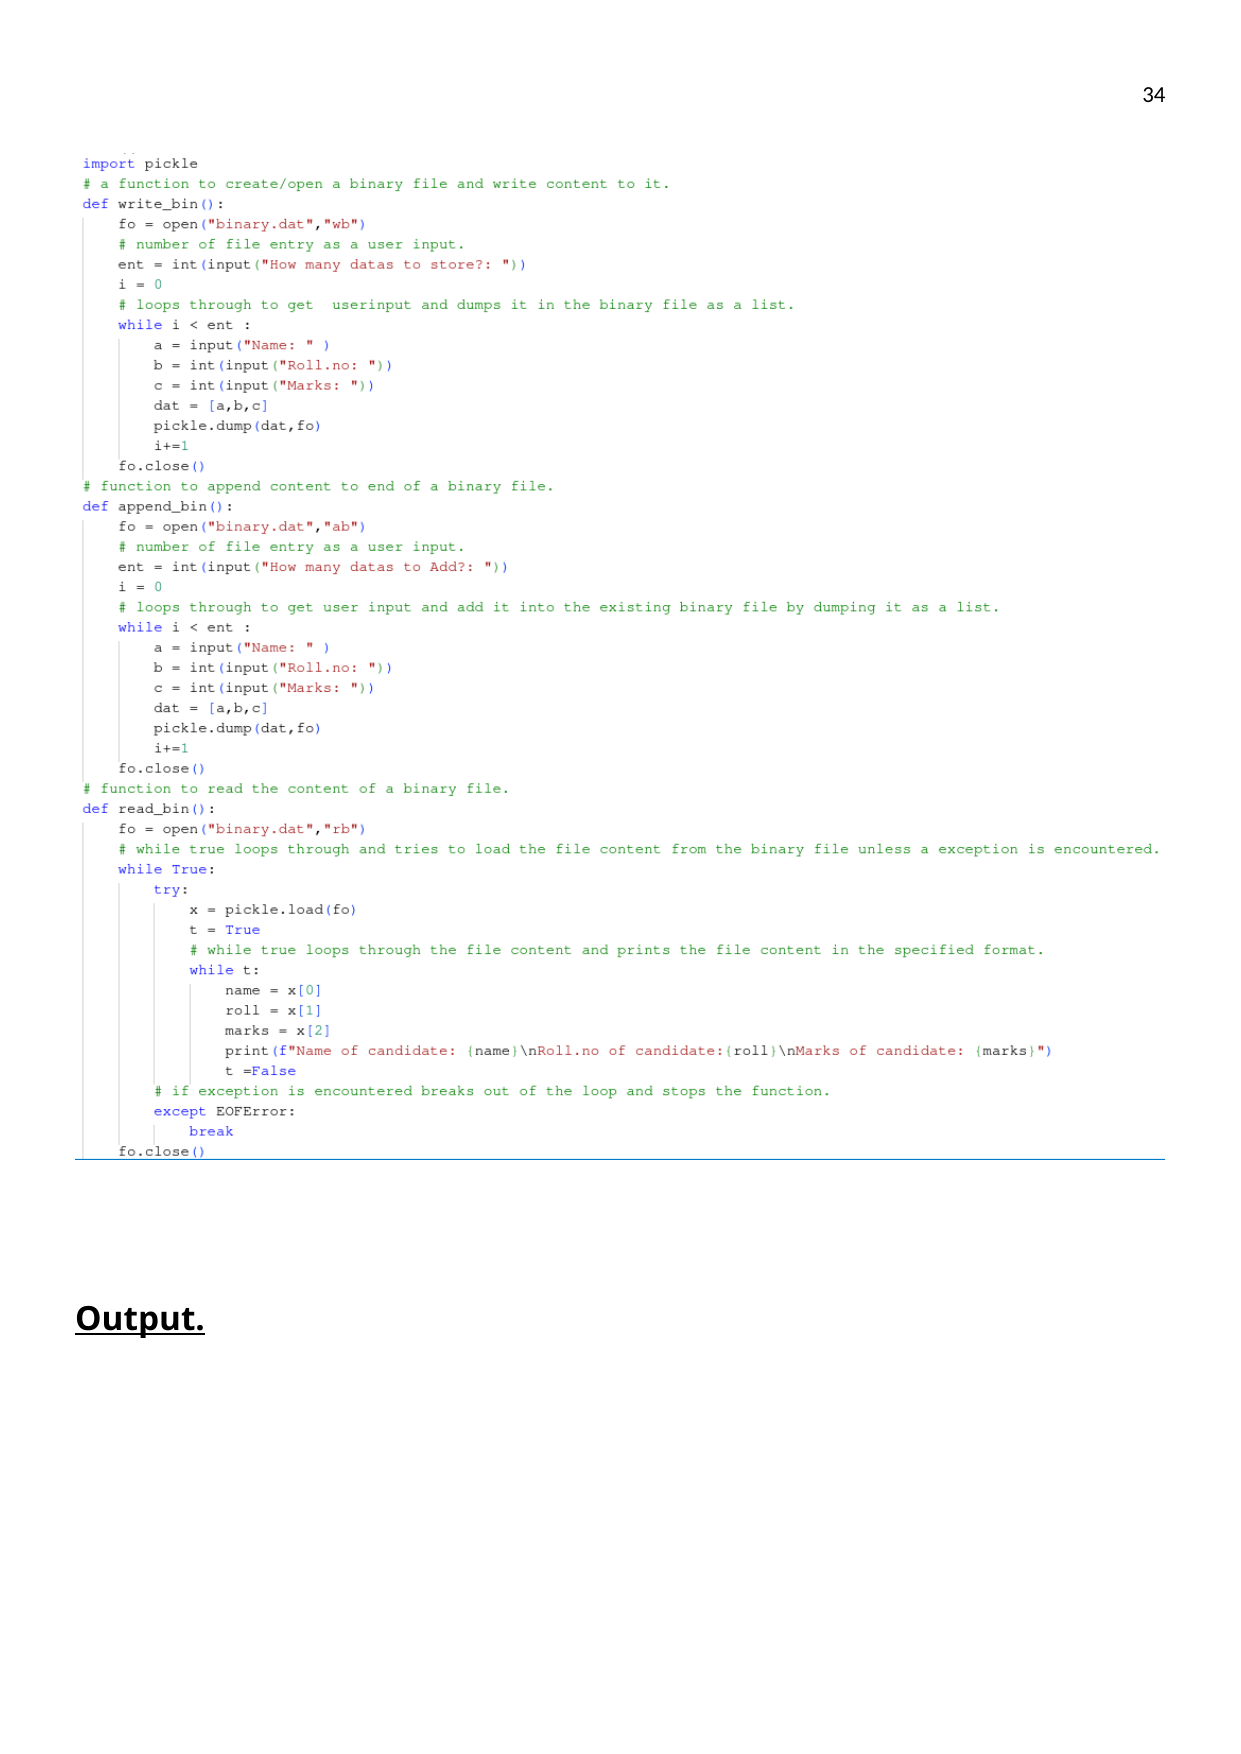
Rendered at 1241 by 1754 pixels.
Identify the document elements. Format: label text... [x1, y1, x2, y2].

text Output. [75, 1294, 1165, 1340]
picture [75, 153, 1166, 1160]
